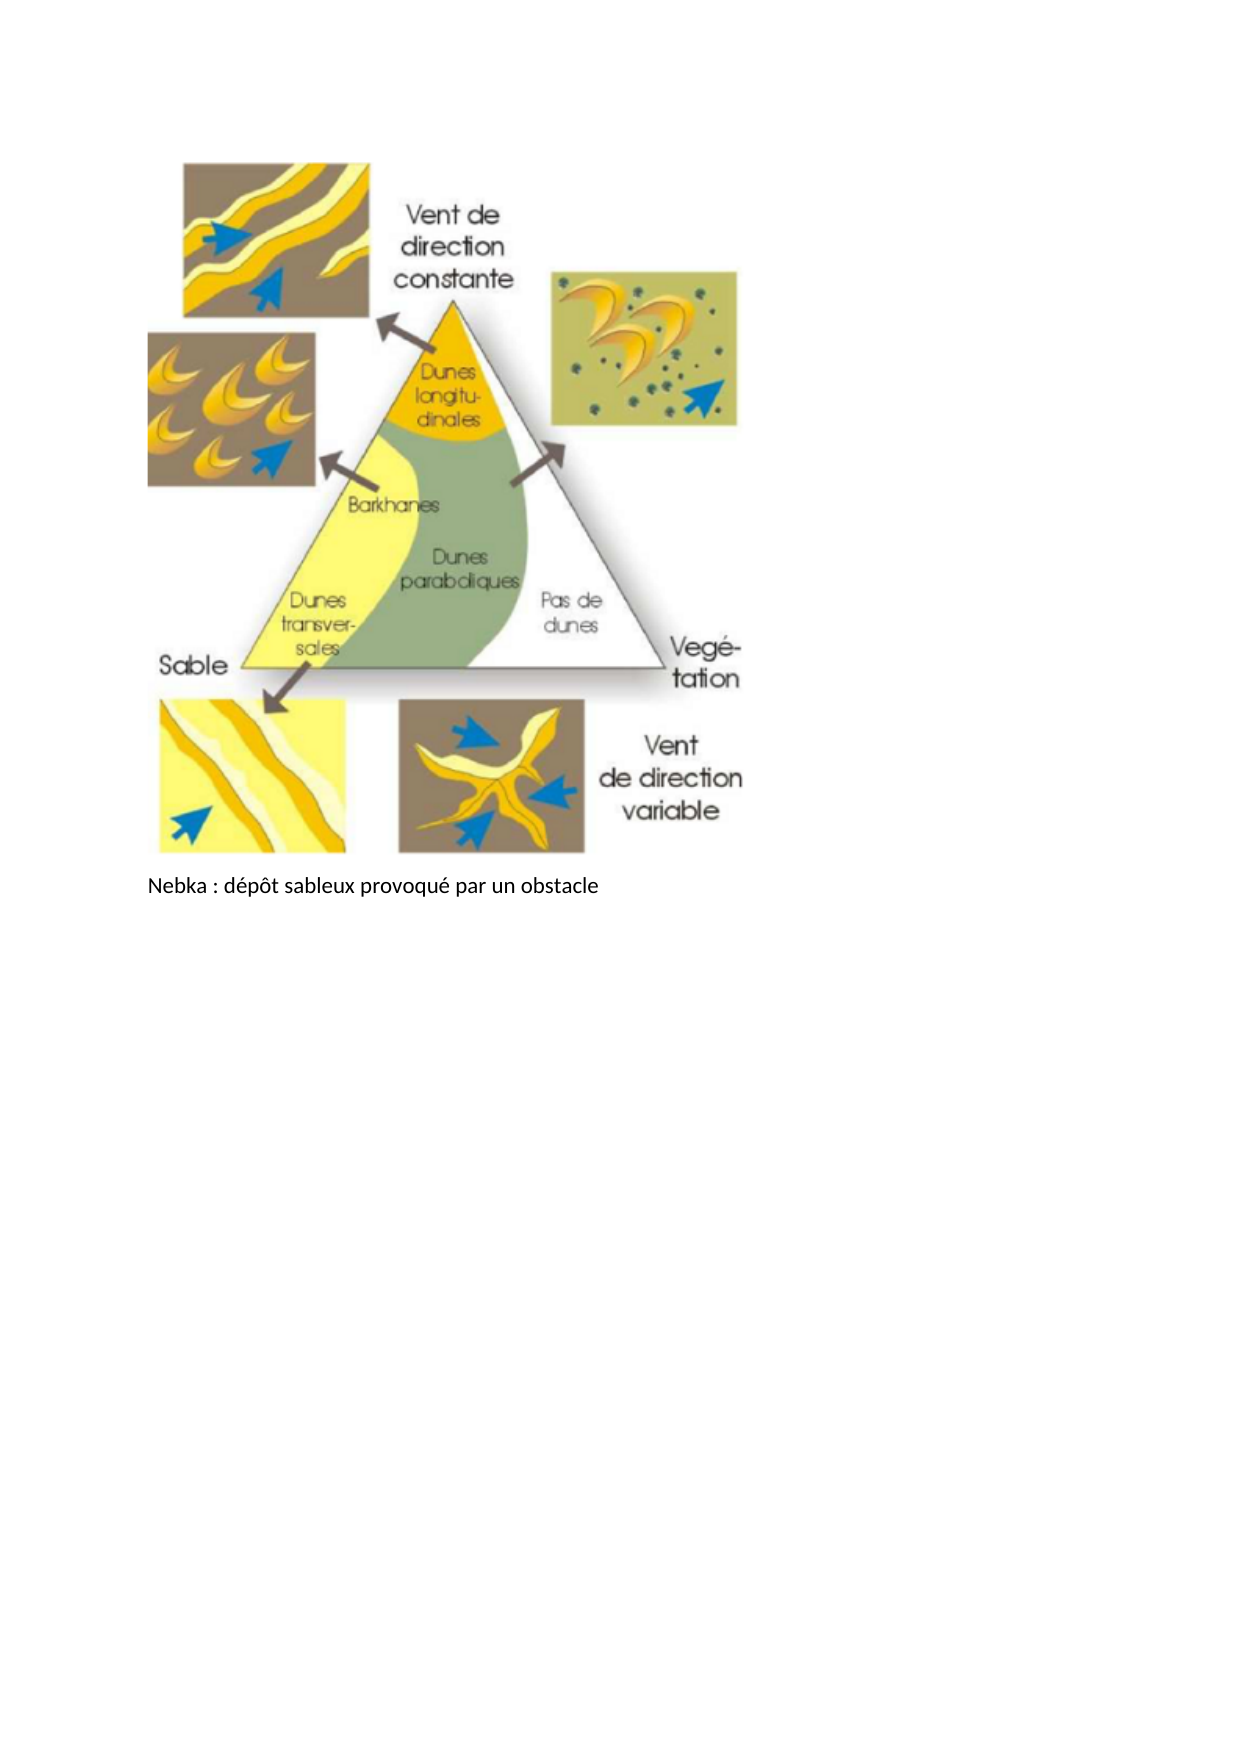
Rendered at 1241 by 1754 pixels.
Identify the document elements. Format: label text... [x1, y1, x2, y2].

text Nebka : dépôt sableux provoqué par un obstacle [148, 871, 1093, 899]
